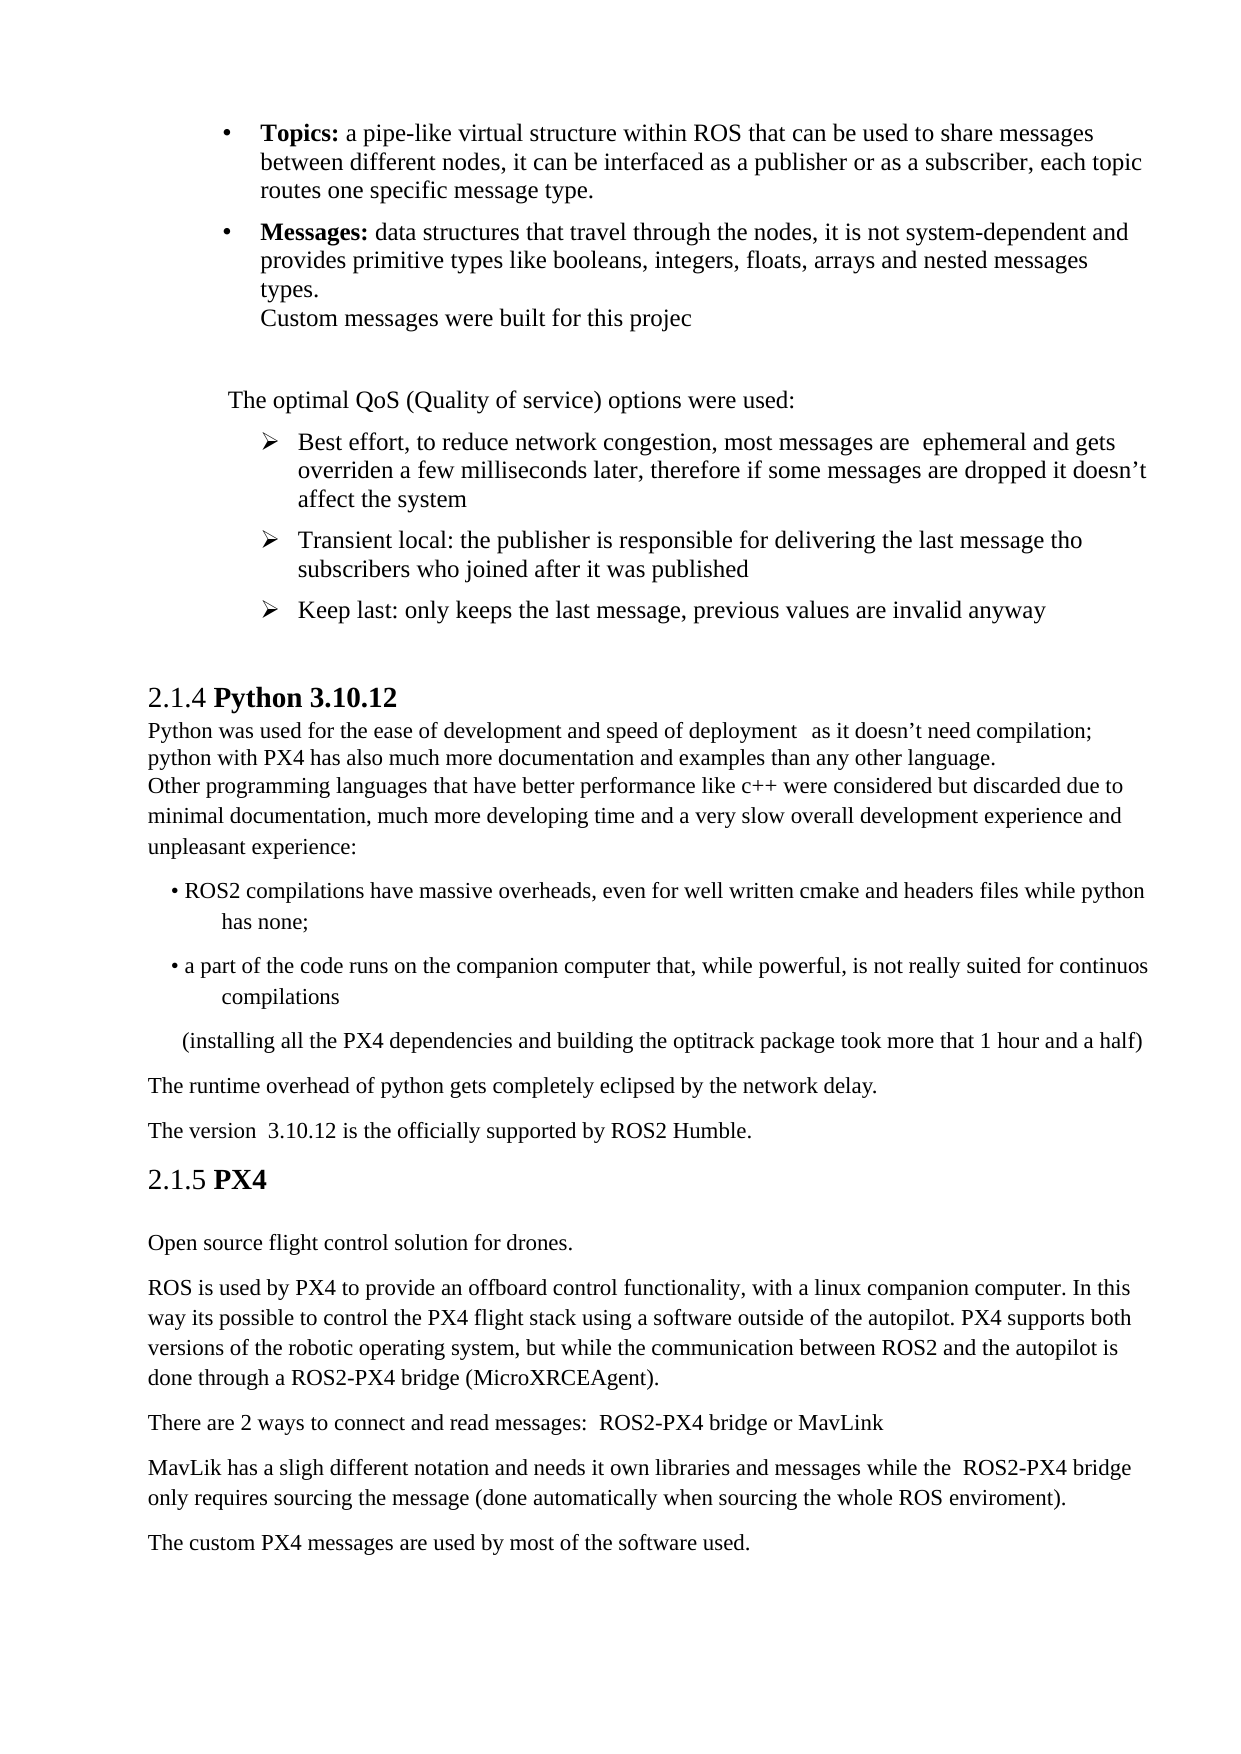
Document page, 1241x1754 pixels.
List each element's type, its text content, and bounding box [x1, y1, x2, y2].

list Messages: data structures that travel through the nodes, it is not system-dependent and provides primitive types like booleans, integers, floats, arrays and nested messages types. Custom messages were built for this projec [223, 217, 1152, 332]
list MavLik has a sligh different notation and needs it own libraries and messages while the ROS2-PX4 bridge only requires sourcing the message (done automatically when sourcing the whole ROS enviroment). [0, 1454, 1152, 1511]
list There are 2 ways to connect and read messages: ROS2-PX4 bridge or MavLink [0, 1409, 1152, 1436]
text Python was used for the ease of development and speed of deployment as it doesn’t need compilation; python with PX4 has also much more documentation and examples than any other language. [148, 717, 1152, 770]
subtitle 2.1.4 Python 3.10.12 [148, 681, 1152, 714]
list • a part of the code runs on the companion computer that, while powerful, is not really suited for continuos compilations [0, 952, 1152, 1009]
list The version 3.10.12 is the officially supported by ROS2 Humble. [148, 1117, 1152, 1143]
list Topics: a pipe-like virtual structure within ROS that can be used to share messages between different nodes, it can be interfaced as a publisher or as a subscriber, each topic routes one specific message type. [223, 118, 1152, 204]
list Keep last: only keeps the last message, previous values are invalid anyway [260, 596, 1152, 624]
list • ROS2 compilations have massive overheads, even for well written cmake and headers files while python has none; [0, 877, 1152, 934]
list ROS is used by PX4 to provide an offboard control functionality, with a linux companion computer. In this way its possible to control the PX4 flight stack using a software outside of the autopilot. PX4 supports both versions of the robotic operating system, but while the communication between ROS2 and the autopilot is done through a ROS2-PX4 bridge (MicroXRCEAgent). [0, 1274, 1152, 1391]
list Best effort, to reduce network congestion, most messages are ephemeral and gets overriden a few milliseconds later, therefore if some messages are dropped it doesn’t affect the system [260, 427, 1152, 513]
list (installing all the PX4 dependencies and building the optitrack package took more that 1 hour and a half) [0, 1027, 1152, 1054]
list Other programming languages that have better performance like c++ were considered but discarded due to minimal documentation, much more developing time and a very slow overall development experience and unpleasant experience: [0, 770, 1152, 859]
list The runtime overhead of python gets completely eclipsed by the network delay. [0, 1072, 1152, 1099]
list Transient local: the publisher is responsible for delivering the last message tho subscribers who joined after it was published [260, 526, 1152, 583]
text The optimal QoS (Quality of service) options were used: [148, 386, 1152, 414]
list Open source flight control solution for drones. [0, 1199, 1152, 1255]
list The custom PX4 messages are used by most of the software used. [0, 1529, 1152, 1555]
subtitle 2.1.5 PX4 [148, 1162, 1152, 1196]
